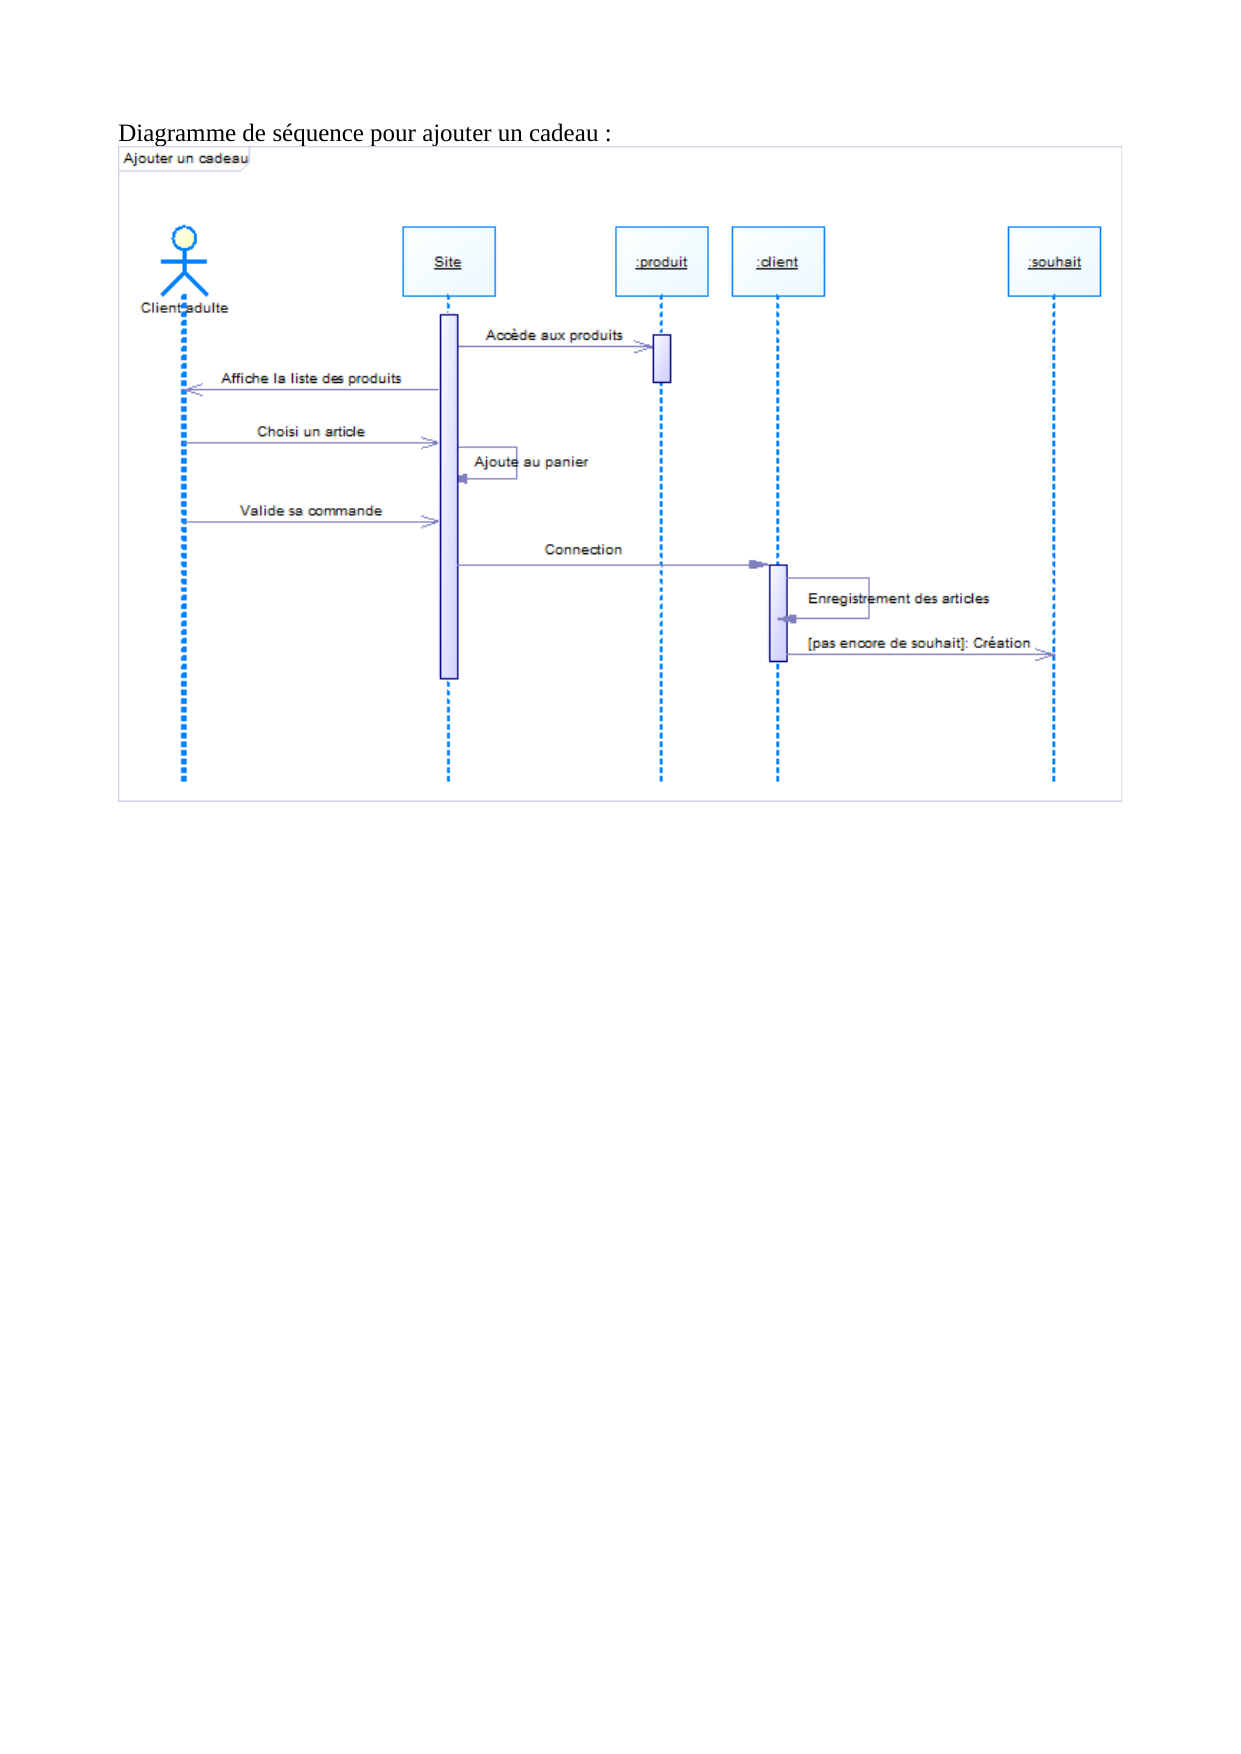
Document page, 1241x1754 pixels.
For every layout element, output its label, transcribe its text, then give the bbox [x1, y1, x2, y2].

text Diagramme de séquence pour ajouter un cadeau : [118, 118, 1122, 146]
picture [118, 146, 1123, 802]
